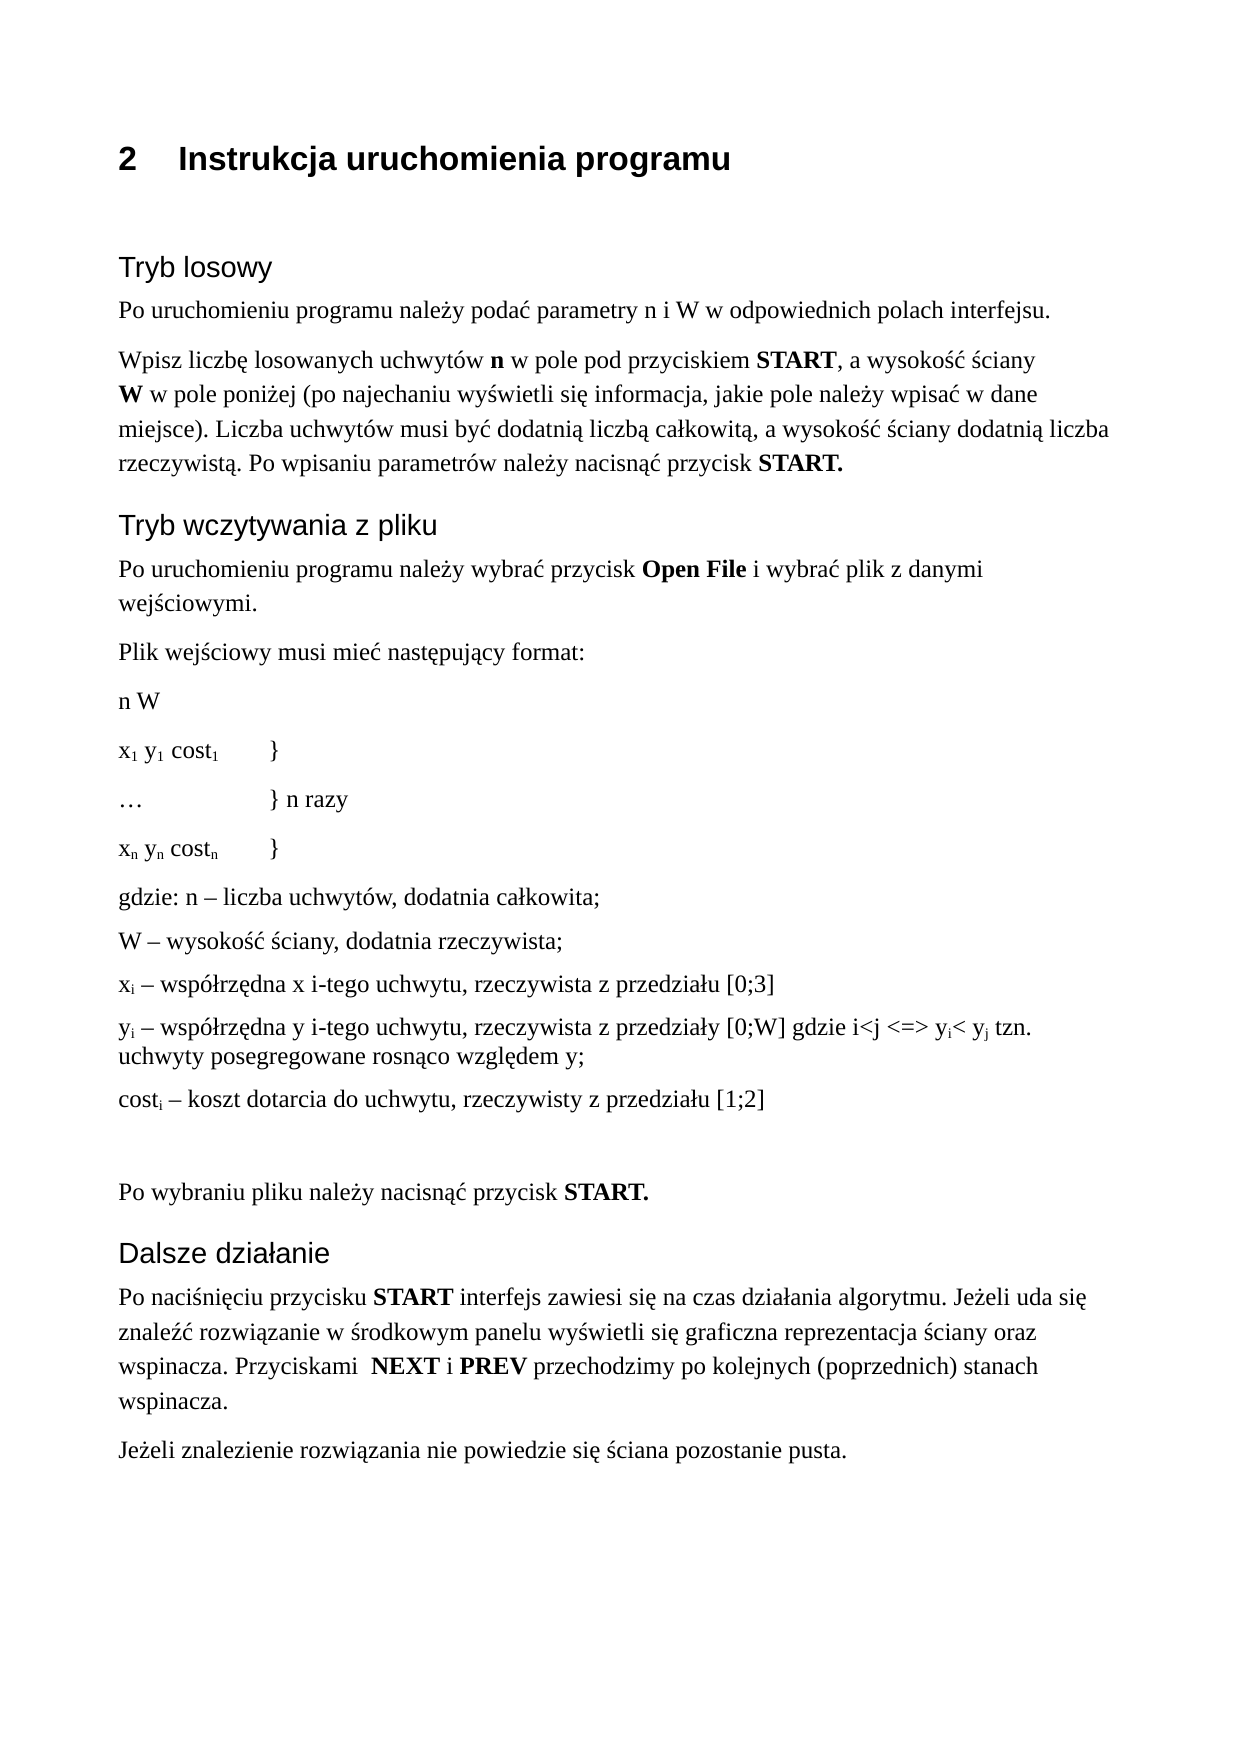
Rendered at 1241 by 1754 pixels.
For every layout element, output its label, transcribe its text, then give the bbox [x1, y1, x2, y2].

subtitle Instrukcja uruchomienia programu [118, 139, 1122, 178]
text yi – współrzędna y i-tego uchwytu, rzeczywista z przedziały [0;W] gdzie i<j <=> yi< yj tzn. uchwyty posegregowane rosnąco względem y; [118, 1012, 1122, 1070]
text Wpisz liczbę losowanych uchwytów n w pole pod przyciskiem START, a wysokość ściany W w pole poniżej (po najechaniu wyświetli się informacja, jakie pole należy wpisać w dane miejsce). Liczba uchwytów musi być dodatnią liczbą całkowitą, a wysokość ściany dodatnią liczba rzeczywistą. Po wpisaniu parametrów należy nacisnąć przycisk START. [118, 345, 1122, 477]
subtitle Tryb wczytywania z pliku [118, 508, 1122, 541]
text … } n razy [118, 784, 1122, 813]
text xn yn costn } [118, 833, 1122, 862]
text Po wybraniu pliku należy nacisnąć przycisk START. [118, 1177, 1122, 1206]
text Po uruchomieniu programu należy wybrać przycisk Open File i wybrać plik z danymi wejściowymi. [118, 554, 1122, 617]
text Plik wejściowy musi mieć następujący format: [118, 637, 1122, 666]
text xi – współrzędna x i-tego uchwytu, rzeczywista z przedziału [0;3] [118, 969, 1122, 998]
text gdzie: n – liczba uchwytów, dodatnia całkowita; [118, 882, 1122, 911]
text Po uruchomieniu programu należy podać parametry n i W w odpowiednich polach interfejsu. [118, 296, 1122, 324]
text x1 y1 cost1 } [118, 735, 1122, 764]
subtitle Tryb losowy [118, 249, 1122, 283]
text W – wysokość ściany, dodatnia rzeczywista; [118, 926, 1122, 954]
text costi – koszt dotarcia do uchwytu, rzeczywisty z przedziału [1;2] [118, 1084, 1122, 1113]
text n W [118, 686, 1122, 715]
text Po naciśnięciu przycisku START interfejs zawiesi się na czas działania algorytmu. Jeżeli uda się znaleźć rozwiązanie w środkowym panelu wyświetli się graficzna reprezentacja ściany oraz wspinacza. Przyciskami NEXT i PREV przechodzimy po kolejnych (poprzednich) stanach wspinacza. [118, 1282, 1122, 1415]
text Jeżeli znalezienie rozwiązania nie powiedzie się ściana pozostanie pusta. [118, 1435, 1122, 1464]
subtitle Dalsze działanie [118, 1236, 1122, 1270]
